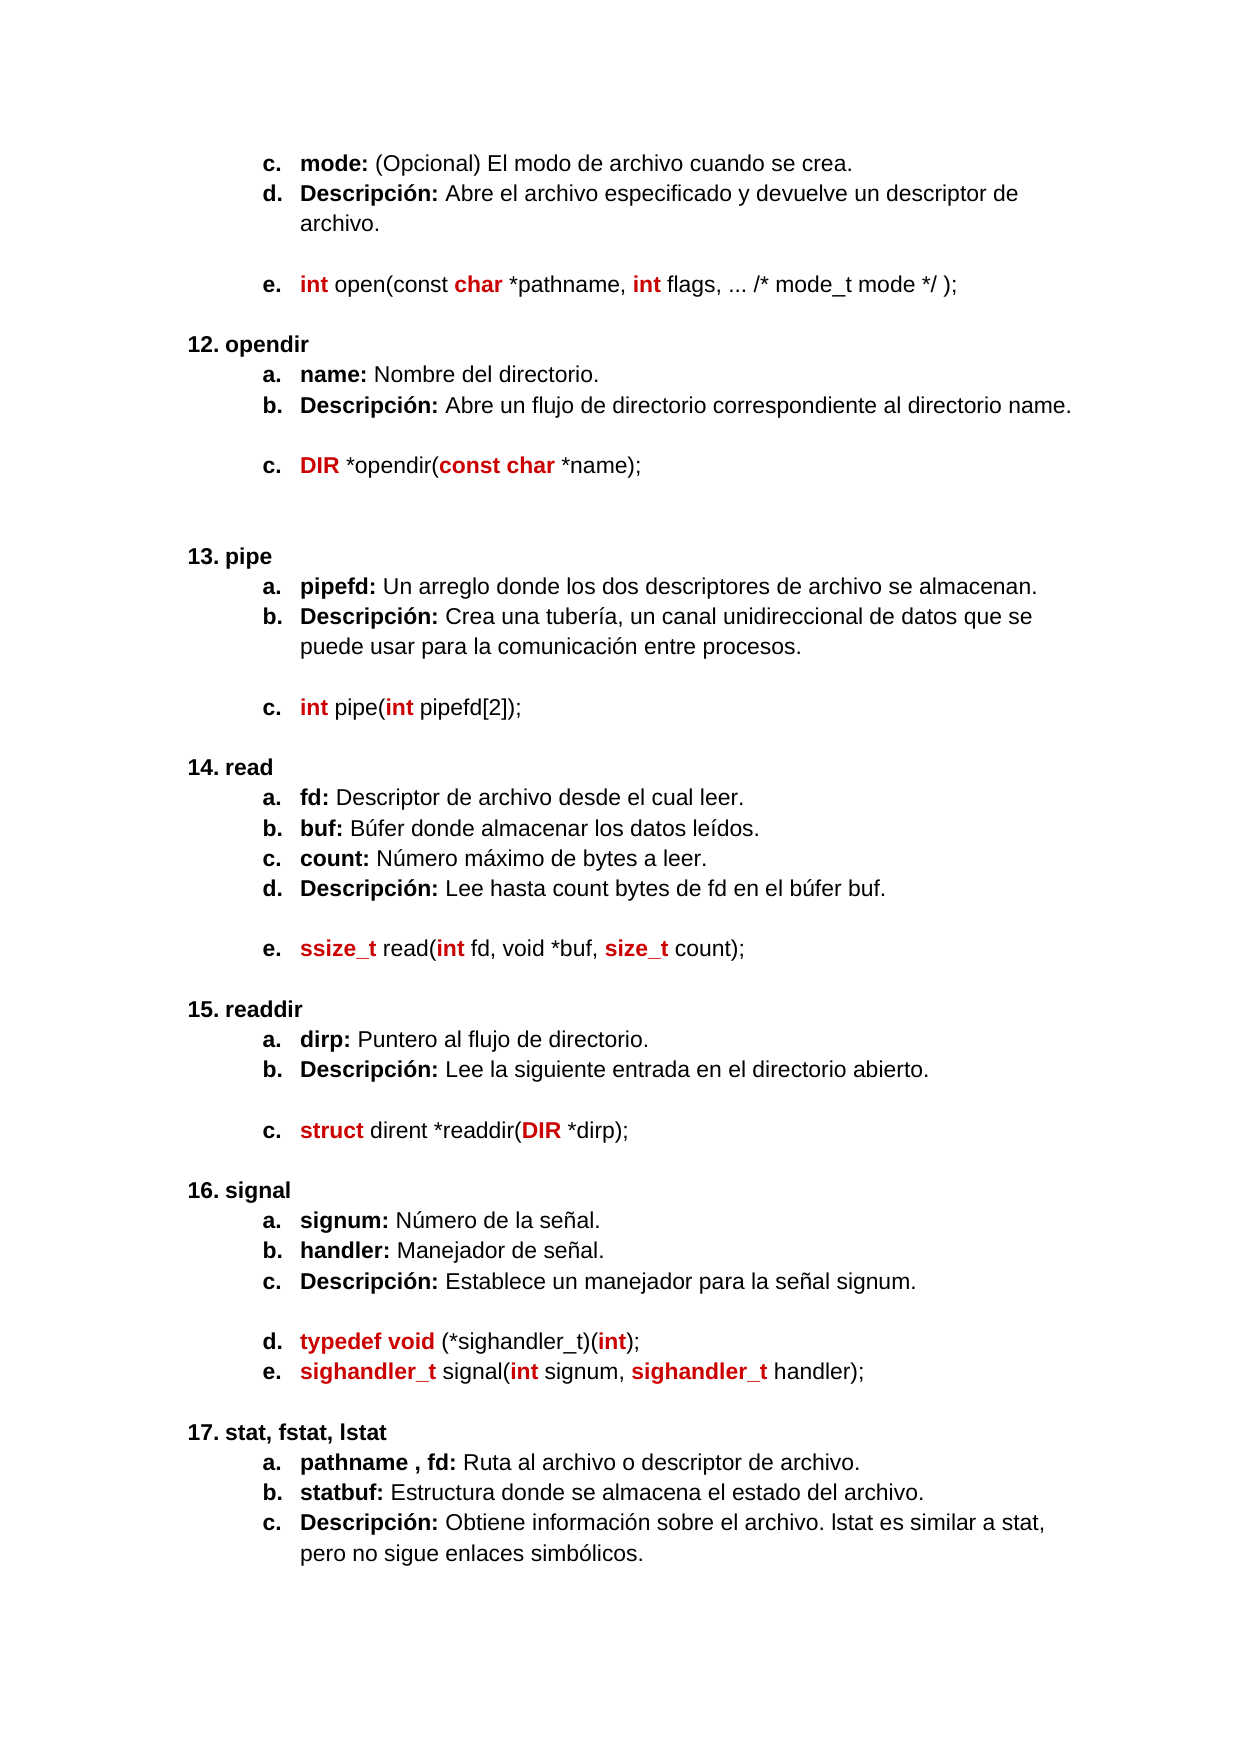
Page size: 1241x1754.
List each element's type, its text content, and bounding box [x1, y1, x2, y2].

list fd: Descriptor de archivo desde el cual leer. [262, 784, 1090, 811]
list Descripción: Lee la siguiente entrada en el directorio abierto. [262, 1056, 1090, 1083]
list pipe [187, 543, 1090, 569]
list pipefd: Un arreglo donde los dos descriptores de archivo se almacenan. [262, 573, 1090, 599]
list ssize_t read(int fd, void *buf, size_t count); [262, 935, 1090, 962]
list pathname , fd: Ruta al archivo o descriptor de archivo. [262, 1449, 1090, 1475]
list Descripción: Obtiene información sobre el archivo. lstat es similar a stat, pero no sigue enlaces simbólicos. [262, 1509, 1090, 1566]
list Descripción: Crea una tubería, un canal unidireccional de datos que se puede usar para la comunicación entre procesos. [262, 603, 1090, 660]
list int pipe(int pipefd[2]); [262, 694, 1090, 720]
list Descripción: Abre un flujo de directorio correspondiente al directorio name. [262, 392, 1090, 418]
list typedef void (*sighandler_t)(int); [262, 1328, 1090, 1354]
list int open(const char *pathname, int flags, ... /* mode_t mode */ ); [262, 271, 1090, 297]
list readdir [187, 996, 1090, 1022]
list handler: Manejador de señal. [262, 1237, 1090, 1264]
list DIR *opendir(const char *name); [262, 452, 1090, 478]
list stat, fstat, lstat [187, 1419, 1090, 1445]
list Descripción: Establece un manejador para la señal signum. [262, 1268, 1090, 1294]
list dirp: Puntero al flujo de directorio. [262, 1026, 1090, 1052]
list Descripción: Lee hasta count bytes de fd en el búfer buf. [262, 875, 1090, 901]
list struct dirent *readdir(DIR *dirp); [262, 1117, 1090, 1143]
list sighandler_t signal(int signum, sighandler_t handler); [262, 1358, 1090, 1385]
list name: Nombre del directorio. [262, 361, 1090, 388]
list signal [187, 1177, 1090, 1203]
list signum: Número de la señal. [262, 1207, 1090, 1234]
list buf: Búfer donde almacenar los datos leídos. [262, 814, 1090, 841]
list mode: (Opcional) El modo de archivo cuando se crea. [262, 150, 1090, 176]
list Descripción: Abre el archivo especificado y devuelve un descriptor de archivo. [262, 180, 1090, 237]
list statbuf: Estructura donde se almacena el estado del archivo. [262, 1479, 1090, 1506]
list opendir [187, 331, 1090, 358]
list read [187, 754, 1090, 781]
list count: Número máximo de bytes a leer. [262, 845, 1090, 871]
